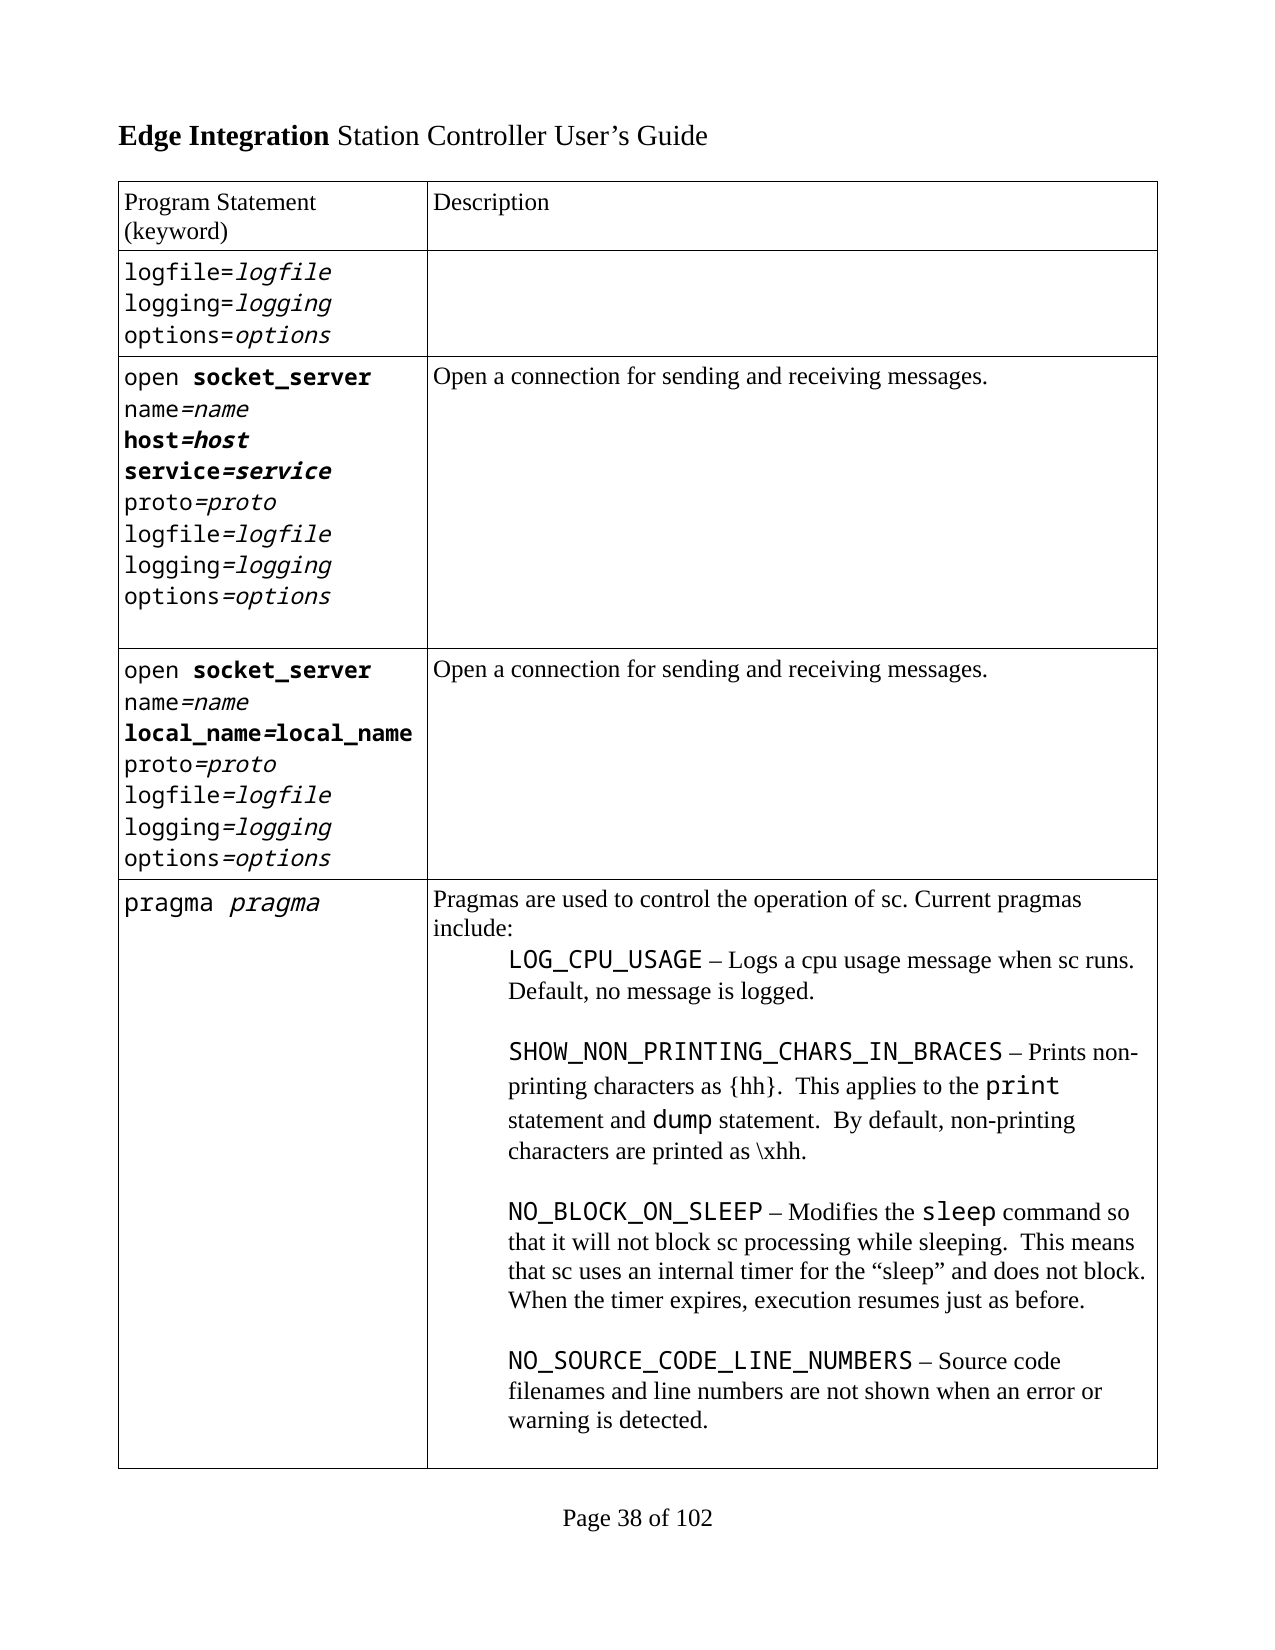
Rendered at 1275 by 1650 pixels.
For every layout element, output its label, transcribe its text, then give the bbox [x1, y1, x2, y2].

table_cell pragma pragma [119, 880, 427, 1468]
table_cell [428, 251, 1157, 356]
table_cell Open a connection for sending and receiving messages. [428, 357, 1157, 648]
table_cell open socket_server name=name local_name=local_name proto=proto logfile=logfile logging=logging options=options [119, 649, 427, 879]
table_cell Open a connection for sending and receiving messages. [428, 649, 1157, 879]
table_header Description [428, 182, 1157, 250]
table_cell Pragmas are used to control the operation of sc. Current pragmas include: LOG_CPU_USAGE – Logs a cpu usage message when sc runs. Default, no message is logged. SHOW_NON_PRINTING_CHARS_IN_BRACES – Prints non-printing characters as {hh}. This applies to the print statement and dump statement. By default, non-printing characters are printed as \xhh. NO_BLOCK_ON_SLEEP – Modifies the sleep command so that it will not block sc processing while sleeping. This means that sc uses an internal timer for the “sleep” and does not block. When the timer expires, execution resumes just as before. NO_SOURCE_CODE_LINE_NUMBERS – Source code filenames and line numbers are not shown when an error or warning is detected. [428, 880, 1157, 1468]
table_cell logfile=logfile logging=logging options=options [119, 251, 427, 356]
table_cell open socket_server name=name host=host service=service proto=proto logfile=logfile logging=logging options=options [119, 357, 427, 648]
table_header Program Statement (keyword) [119, 182, 427, 250]
